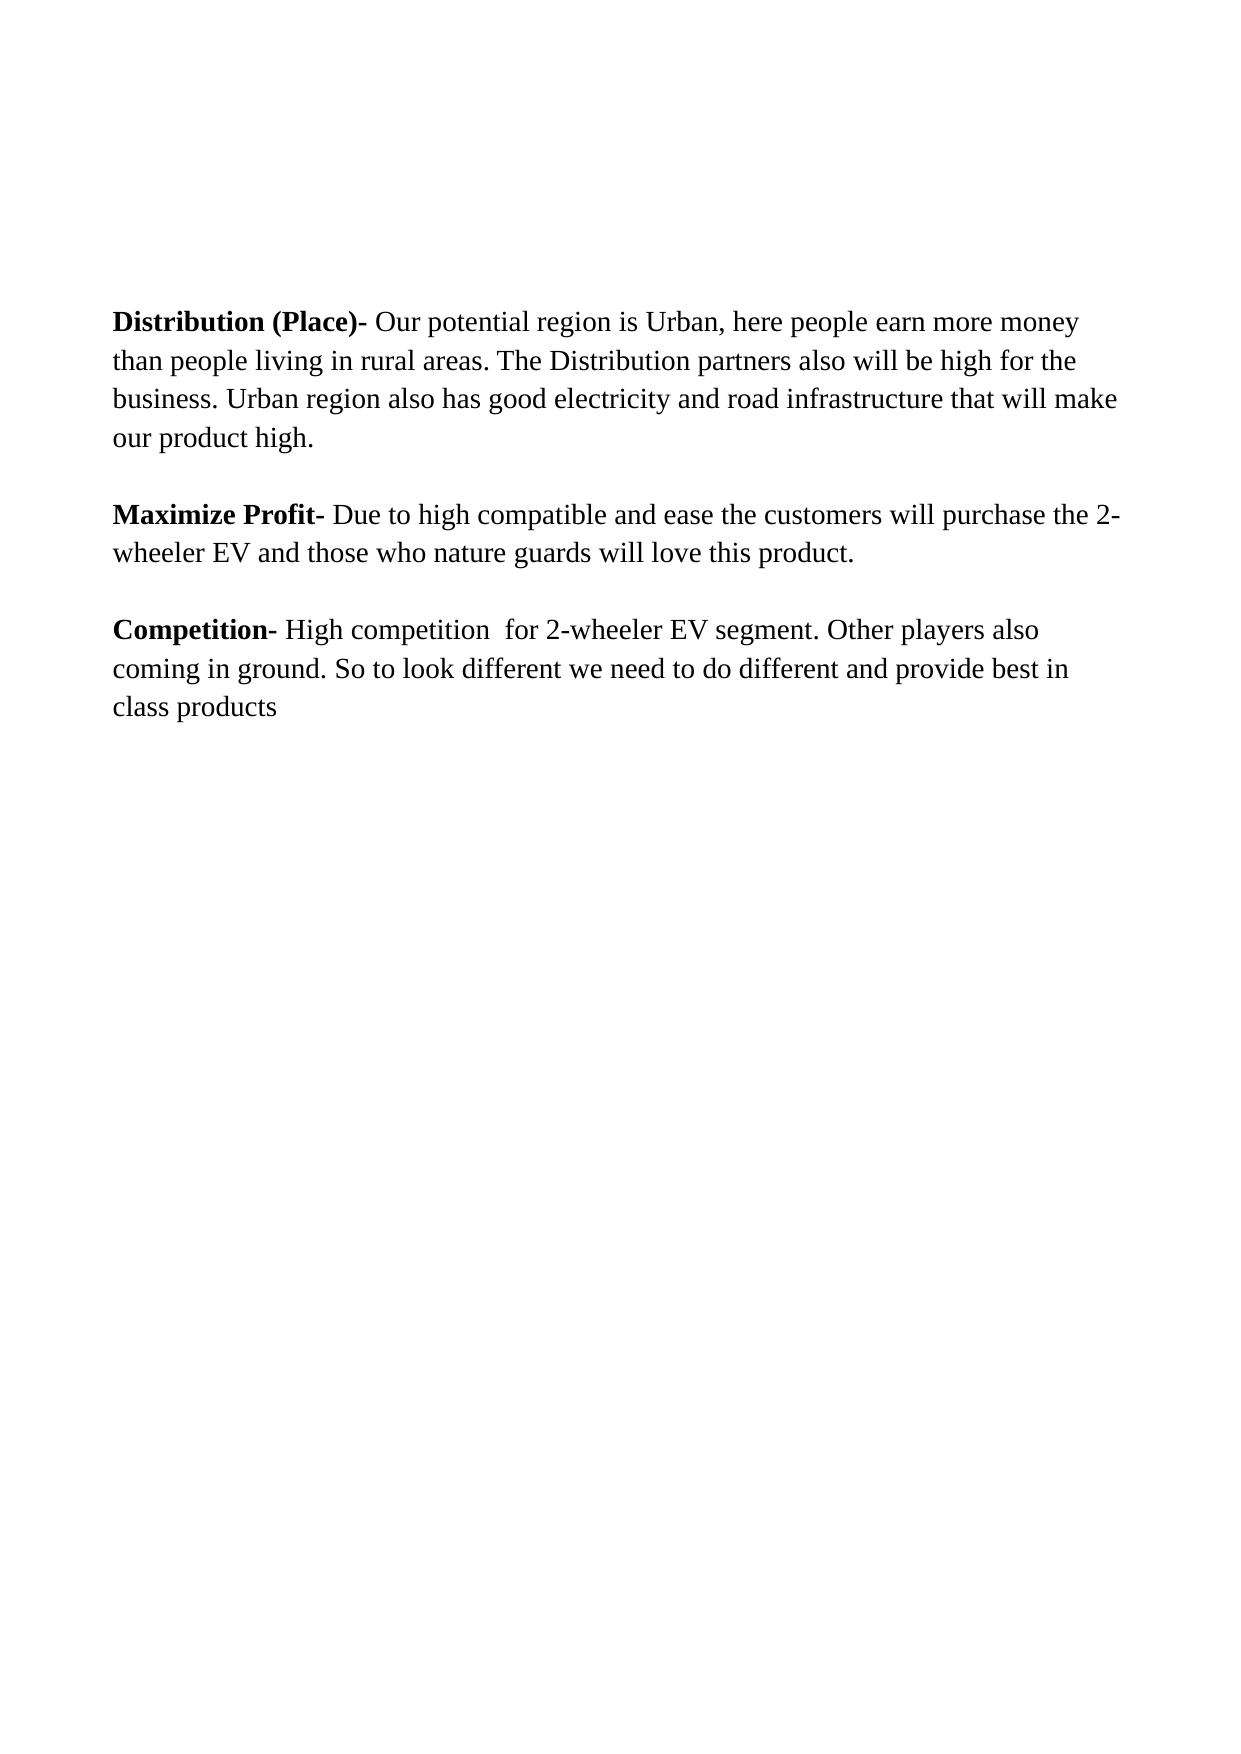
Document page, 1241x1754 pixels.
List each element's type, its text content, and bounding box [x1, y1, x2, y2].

text Competition- High competition for 2-wheeler EV segment. Other players also coming in ground. So to look different we need to do different and provide best in class products [112, 612, 1128, 723]
text Maximize Profit- Due to high compatible and ease the customers will purchase the 2-wheeler EV and those who nature guards will love this product. [112, 497, 1128, 569]
text Distribution (Place)- Our potential region is Urban, here people earn more money than people living in rural areas. The Distribution partners also will be high for the business. Urban region also has good electricity and road infrastructure that will make our product high. [112, 304, 1128, 453]
